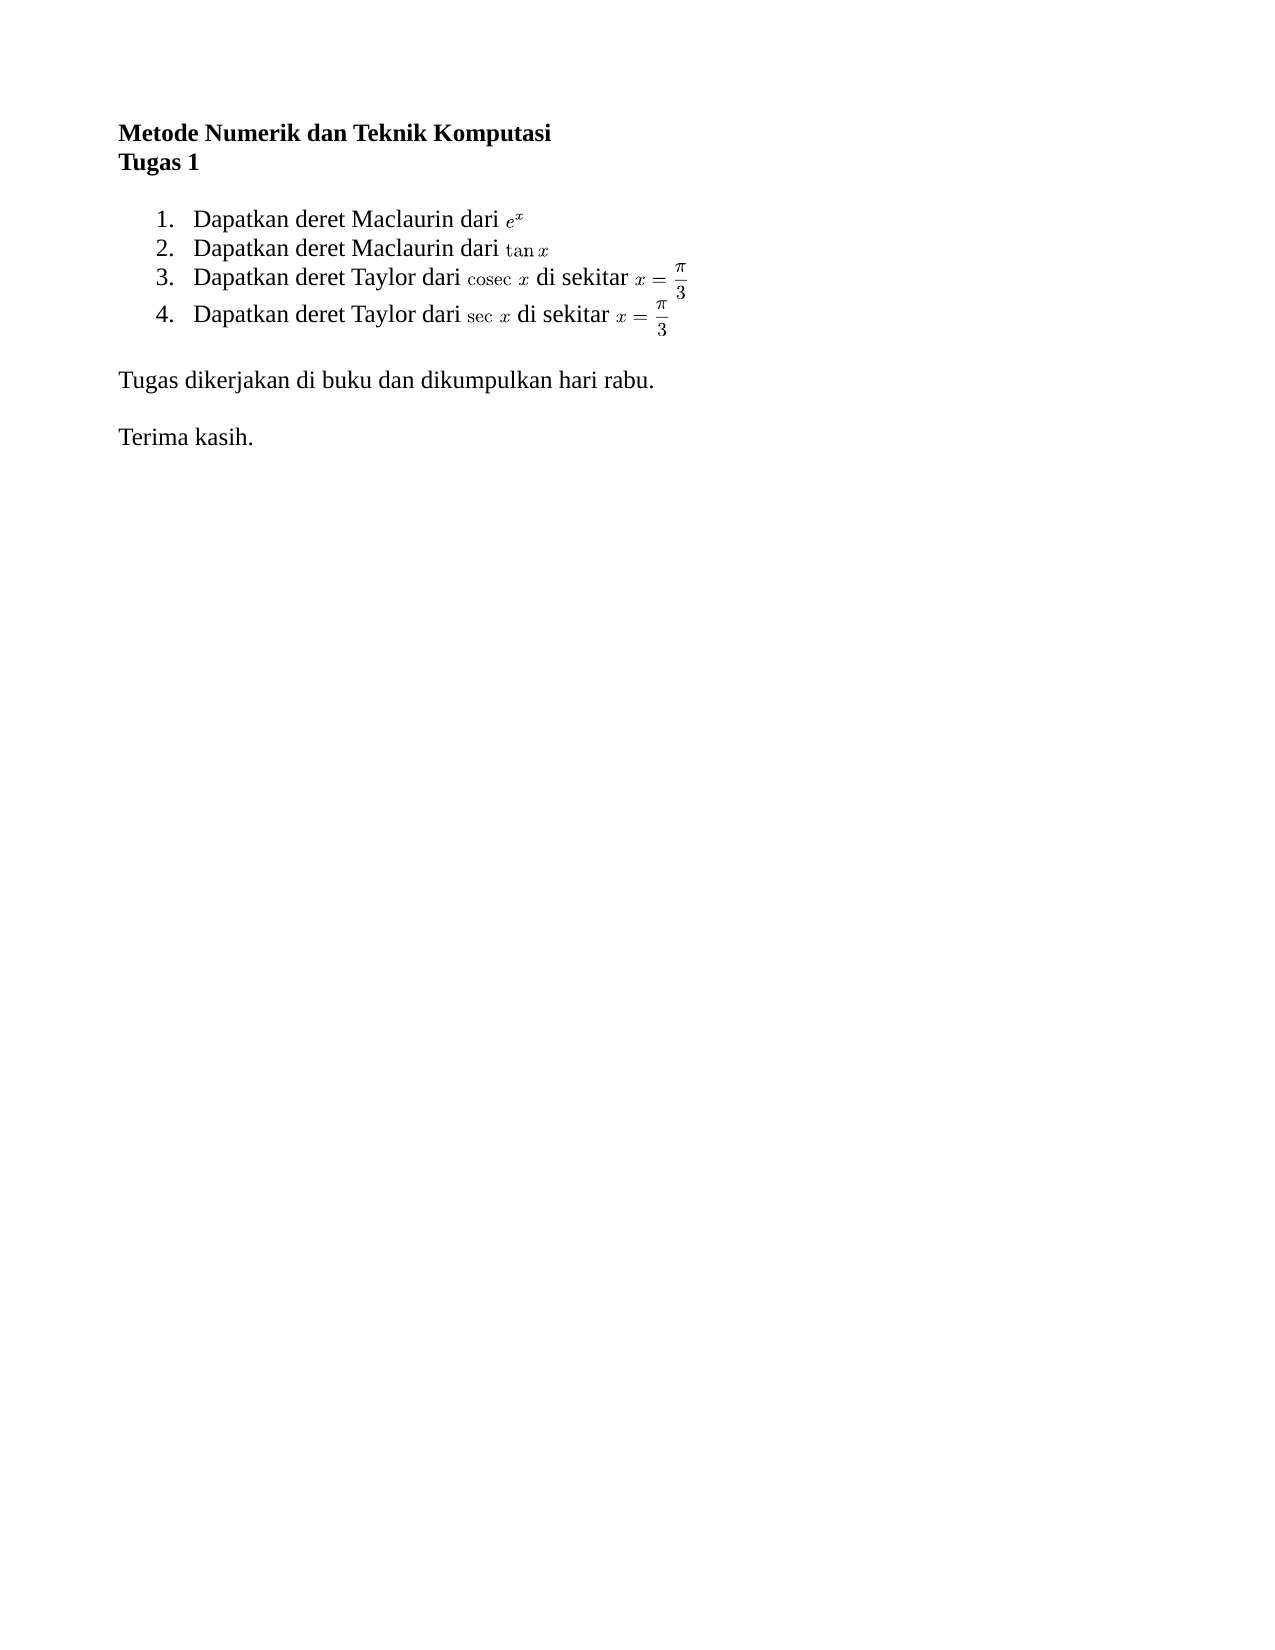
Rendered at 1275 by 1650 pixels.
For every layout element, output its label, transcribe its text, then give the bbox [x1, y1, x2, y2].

list Dapatkan deret Taylor dari di sekitar [156, 262, 1157, 299]
list Dapatkan deret Taylor dari di sekitar [156, 299, 1157, 336]
list Dapatkan deret Maclaurin dari [156, 233, 1157, 262]
text Terima kasih. [118, 422, 1157, 451]
text Tugas dikerjakan di buku dan dikumpulkan hari rabu. [118, 365, 1157, 393]
list Dapatkan deret Maclaurin dari [156, 204, 1157, 233]
text Tugas 1 [118, 147, 1157, 176]
text Metode Numerik dan Teknik Komputasi [118, 118, 1157, 147]
